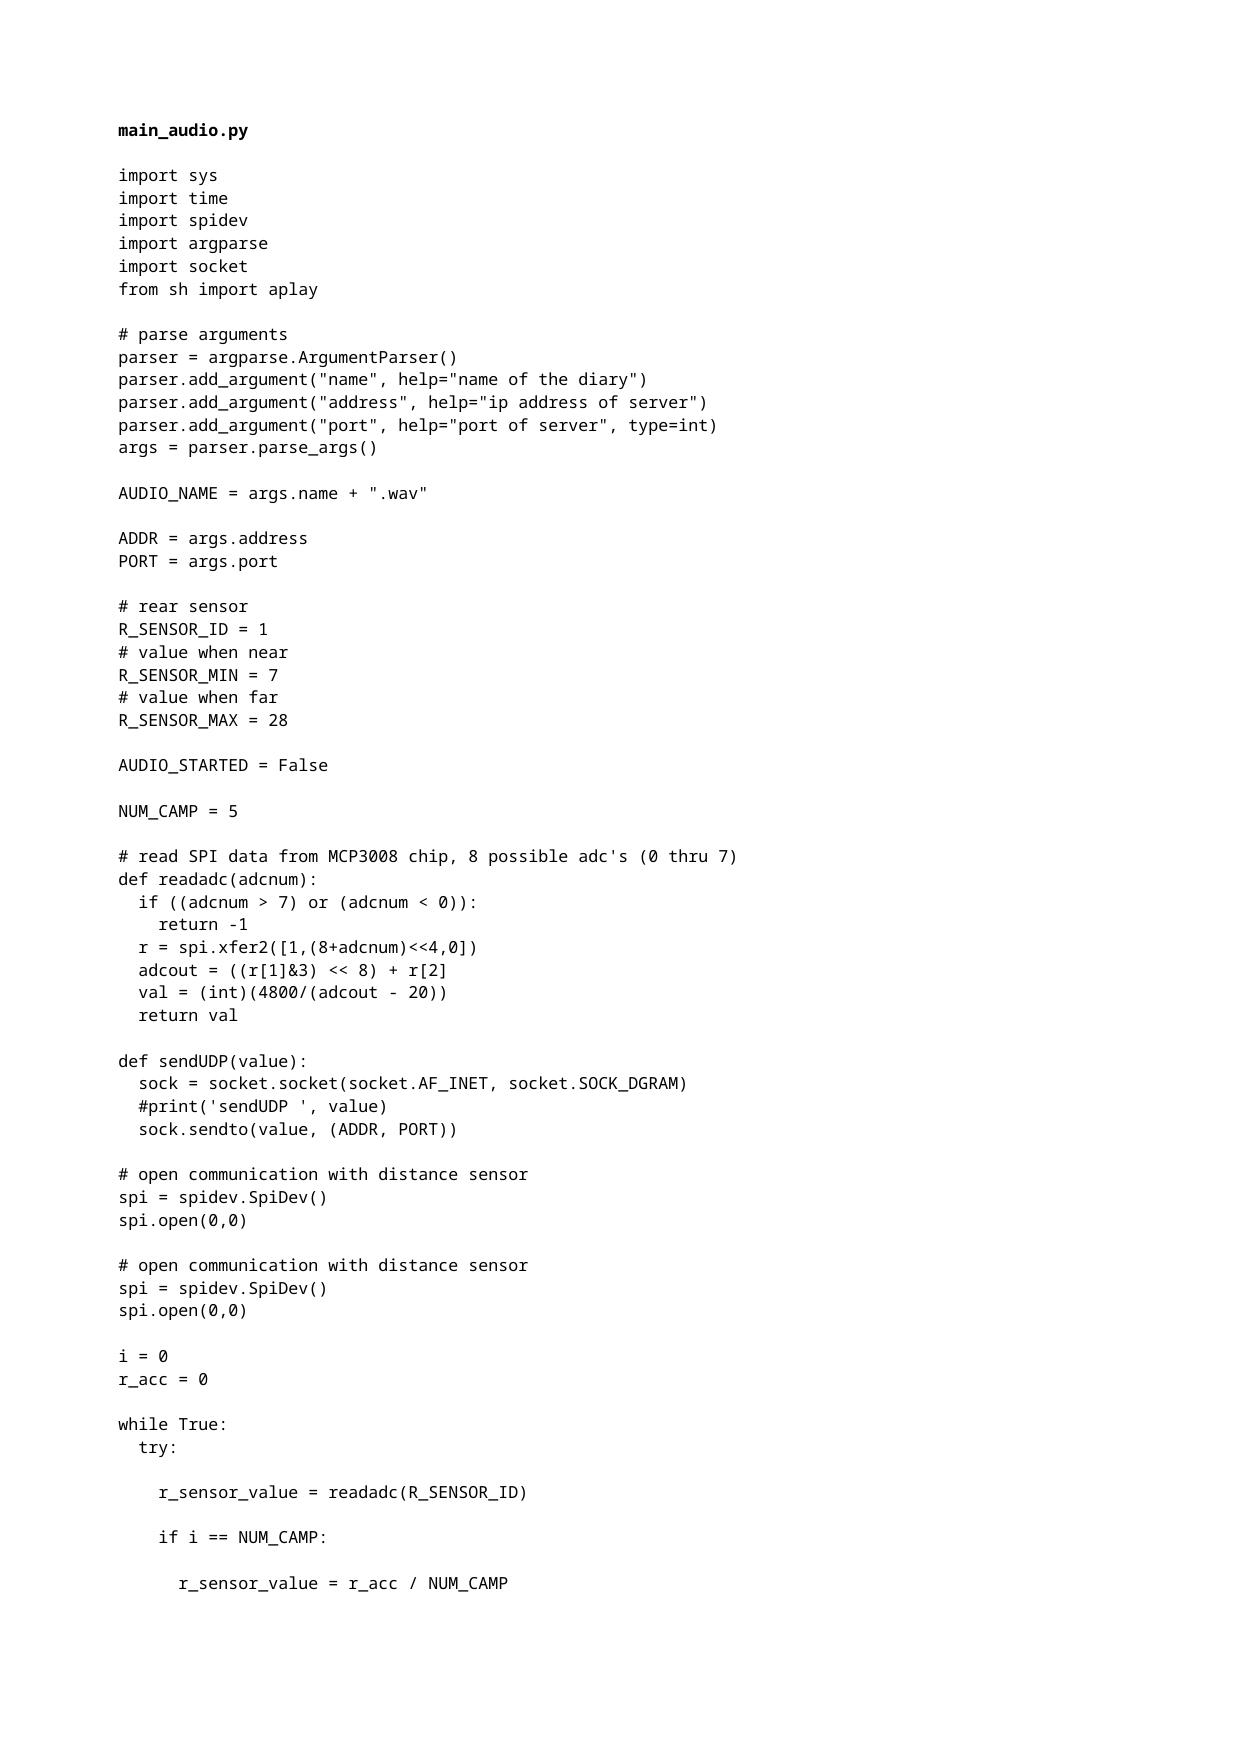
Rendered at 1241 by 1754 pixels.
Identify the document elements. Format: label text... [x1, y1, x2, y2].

text from sh import aplay [118, 277, 1122, 300]
text # rear sensor [118, 595, 1122, 618]
text adcout = ((r[1]&3) << 8) + r[2] [118, 958, 1122, 981]
text # open communication with distance sensor [118, 1253, 1122, 1276]
text sock = socket.socket(socket.AF_INET, socket.SOCK_DGRAM) [118, 1072, 1122, 1094]
text spi = spidev.SpiDev() [118, 1276, 1122, 1299]
text # parse arguments [118, 322, 1122, 345]
text import sys [118, 163, 1122, 186]
text AUDIO_NAME = args.name + ".wav" [118, 481, 1122, 504]
text args = parser.parse_args() [118, 436, 1122, 459]
text AUDIO_STARTED = False [118, 754, 1122, 777]
text spi.open(0,0) [118, 1299, 1122, 1322]
text spi = spidev.SpiDev() [118, 1185, 1122, 1208]
text r_acc = 0 [118, 1367, 1122, 1390]
text sock.sendto(value, (ADDR, PORT)) [118, 1117, 1122, 1140]
text def sendUDP(value): [118, 1049, 1122, 1072]
text R_SENSOR_MIN = 7 [118, 663, 1122, 686]
text # open communication with distance sensor [118, 1163, 1122, 1185]
text ADDR = args.address [118, 527, 1122, 549]
text return val [118, 1004, 1122, 1026]
text if ((adcnum > 7) or (adcnum < 0)): [118, 890, 1122, 913]
text return -1 [118, 913, 1122, 936]
text parser.add_argument("name", help="name of the diary") [118, 368, 1122, 391]
text # value when near [118, 640, 1122, 663]
text import socket [118, 254, 1122, 277]
text R_SENSOR_MAX = 28 [118, 708, 1122, 731]
text i = 0 [118, 1344, 1122, 1367]
text while True: [118, 1412, 1122, 1435]
text r = spi.xfer2([1,(8+adcnum)<<4,0]) [118, 936, 1122, 958]
text r_sensor_value = readadc(R_SENSOR_ID) [118, 1481, 1122, 1503]
text main_audio.py [118, 118, 1122, 141]
text R_SENSOR_ID = 1 [118, 618, 1122, 640]
text val = (int)(4800/(adcout - 20)) [118, 981, 1122, 1004]
text spi.open(0,0) [118, 1208, 1122, 1231]
text if i == NUM_CAMP: [118, 1526, 1122, 1549]
text def readadc(adcnum): [118, 867, 1122, 890]
text NUM_CAMP = 5 [118, 799, 1122, 822]
text import argparse [118, 232, 1122, 254]
text parser.add_argument("port", help="port of server", type=int) [118, 413, 1122, 436]
text # value when far [118, 686, 1122, 708]
text PORT = args.port [118, 549, 1122, 572]
text # read SPI data from MCP3008 chip, 8 possible adc's (0 thru 7) [118, 845, 1122, 867]
text parser = argparse.ArgumentParser() [118, 345, 1122, 368]
text import time [118, 186, 1122, 209]
text import spidev [118, 209, 1122, 232]
text parser.add_argument("address", help="ip address of server") [118, 391, 1122, 413]
text try: [118, 1435, 1122, 1458]
text r_sensor_value = r_acc / NUM_CAMP [118, 1571, 1122, 1594]
text #print('sendUDP ', value) [118, 1094, 1122, 1117]
